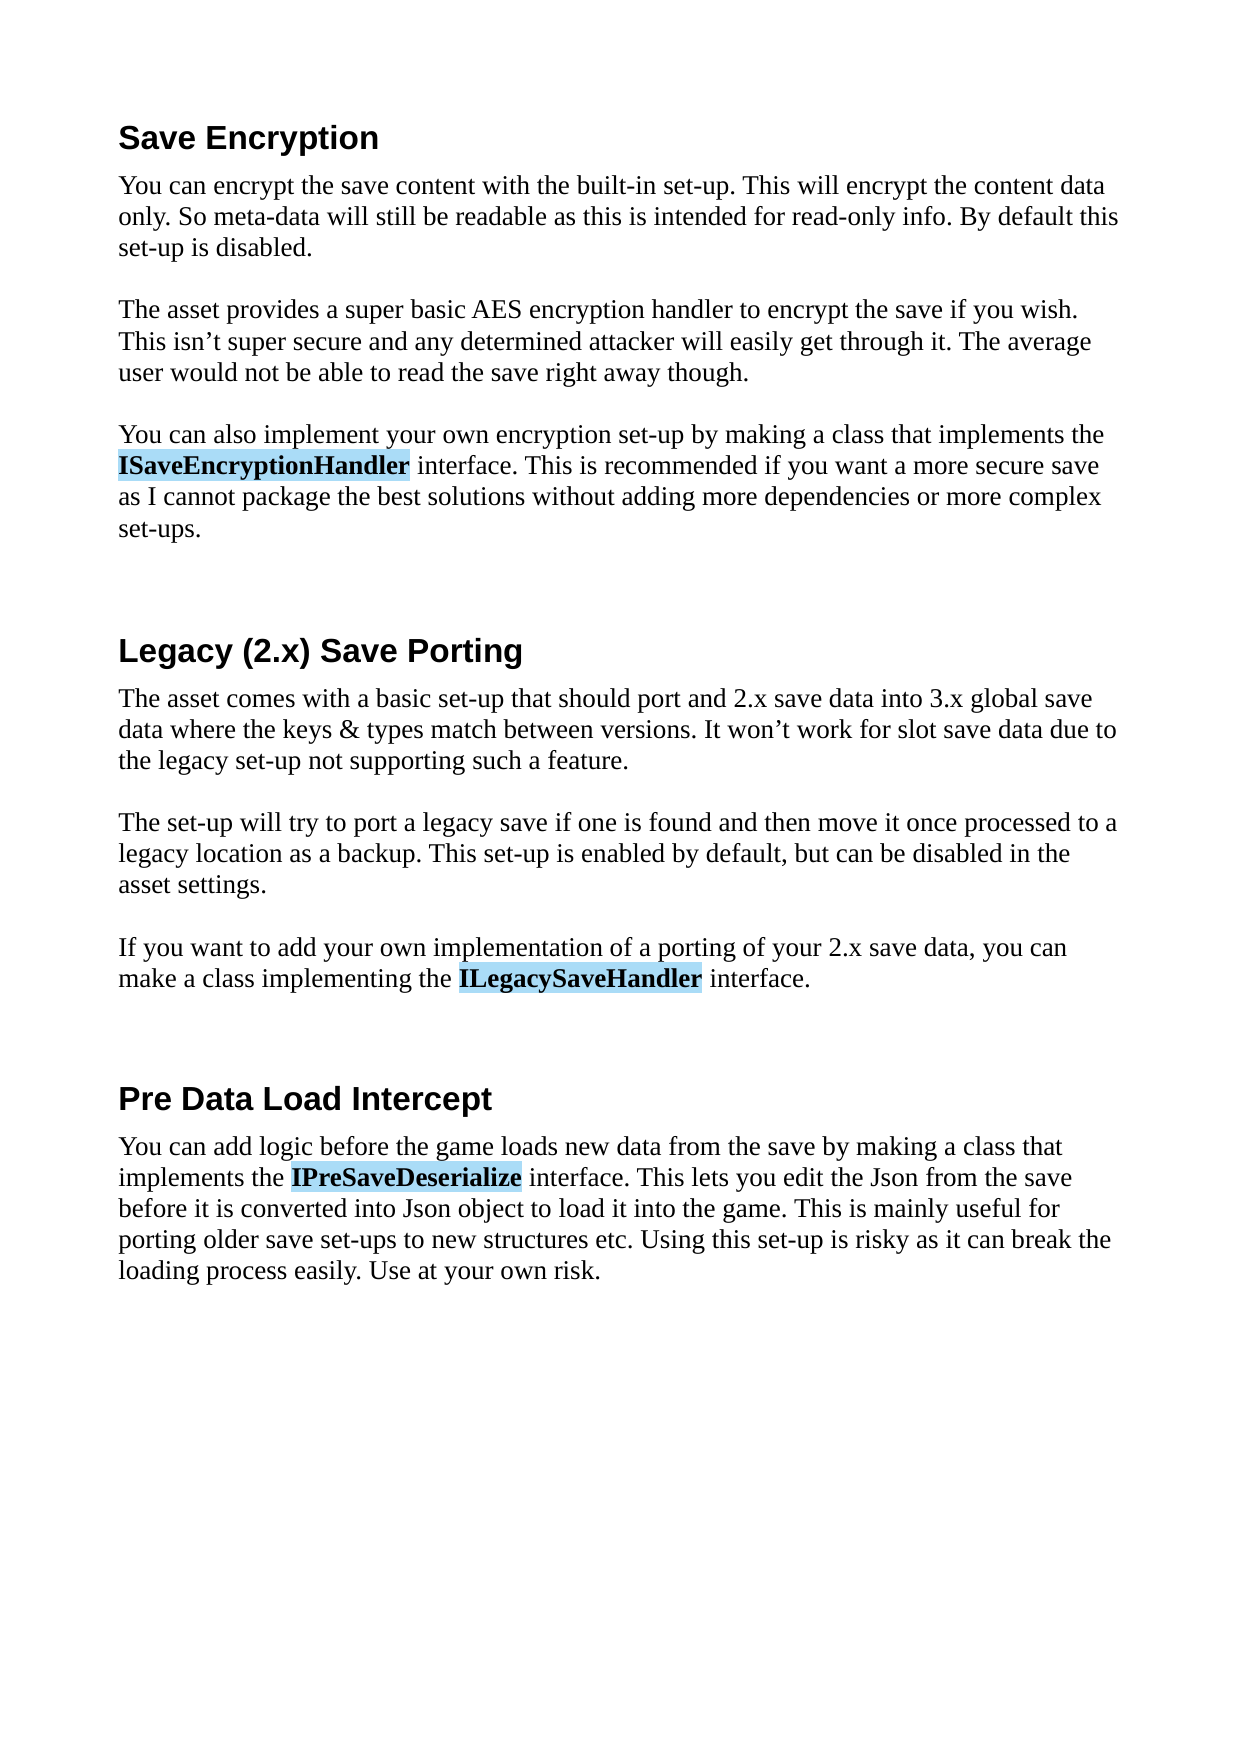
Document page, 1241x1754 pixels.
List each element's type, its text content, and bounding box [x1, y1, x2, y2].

text The asset comes with a basic set-up that should port and 2.x save data into 3.x global save data where the keys & types match between versions. It won’t work for slot save data due to the legacy set-up not supporting such a feature. [118, 682, 1122, 775]
text The set-up will try to port a legacy save if one is found and then move it once processed to a legacy location as a backup. This set-up is enabled by default, but can be disabled in the asset settings. [118, 806, 1122, 900]
text The asset provides a super basic AES encryption handler to encrypt the save if you wish. This isn’t super secure and any determined attacker will easily get through it. The average user would not be able to read the save right away though. [118, 294, 1122, 387]
text If you want to add your own implementation of a porting of your 2.x save data, you can make a class implementing the ILegacySaveHandler interface. [118, 931, 1122, 993]
subtitle Pre Data Load Intercept [118, 1079, 1122, 1117]
subtitle Legacy (2.x) Save Porting [118, 631, 1122, 669]
subtitle Save Encryption [118, 118, 1122, 157]
text You can add logic before the game loads new data from the save by making a class that implements the IPreSaveDeserialize interface. This lets you edit the Json from the save before it is converted into Json object to load it into the game. This is mainly useful for porting older save set-ups to new structures etc. Using this set-up is risky as it can break the loading process easily. Use at your own risk. [118, 1129, 1122, 1285]
text You can encrypt the save content with the built-in set-up. This will encrypt the content data only. So meta-data will still be readable as this is intended for read-only info. By default this set-up is disabled. [118, 169, 1122, 262]
text You can also implement your own encryption set-up by making a class that implements the ISaveEncryptionHandler interface. This is recommended if you want a more secure save as I cannot package the best solutions without adding more dependencies or more complex set-ups. [118, 418, 1122, 543]
